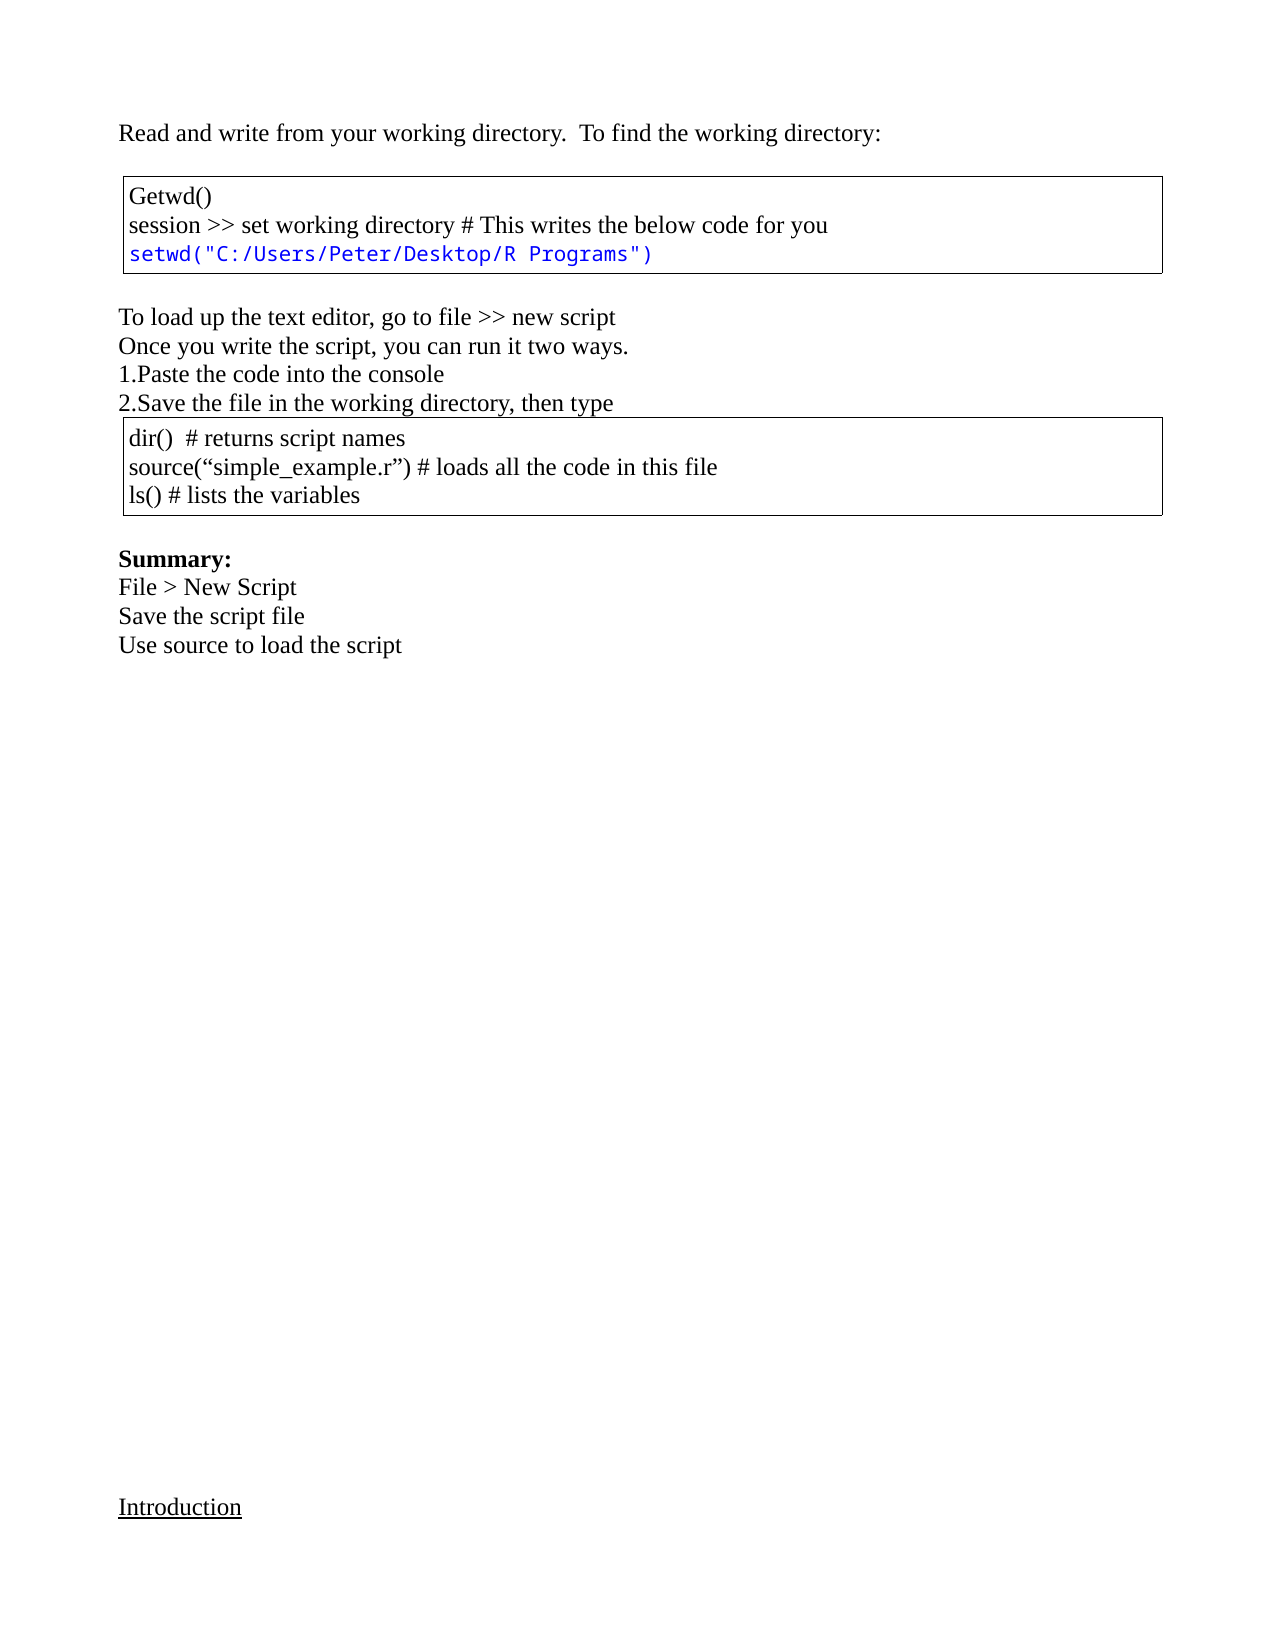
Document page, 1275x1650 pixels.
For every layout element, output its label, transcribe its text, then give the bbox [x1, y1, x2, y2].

text Save the script file [118, 601, 1157, 630]
text Once you write the script, you can run it two ways. [118, 331, 1157, 359]
text To load up the text editor, go to file >> new script [118, 302, 1157, 331]
table_header dir() # returns script names source(“simple_example.r”) # loads all the code in this file ls() # lists the variables [124, 418, 1162, 515]
list Paste the code into the console [118, 359, 1157, 388]
list Save the file in the working directory, then type [118, 388, 1157, 417]
table_header Getwd() session >> set working directory # This writes the below code for you setwd("C:/Users/Peter/Desktop/R Programs") [124, 177, 1162, 273]
text Read and write from your working directory. To find the working directory: [118, 118, 1157, 147]
text Introduction [118, 1492, 1157, 1521]
text File > New Script [118, 572, 1157, 601]
text Summary: [118, 544, 1157, 572]
text Use source to load the script [118, 630, 1157, 659]
